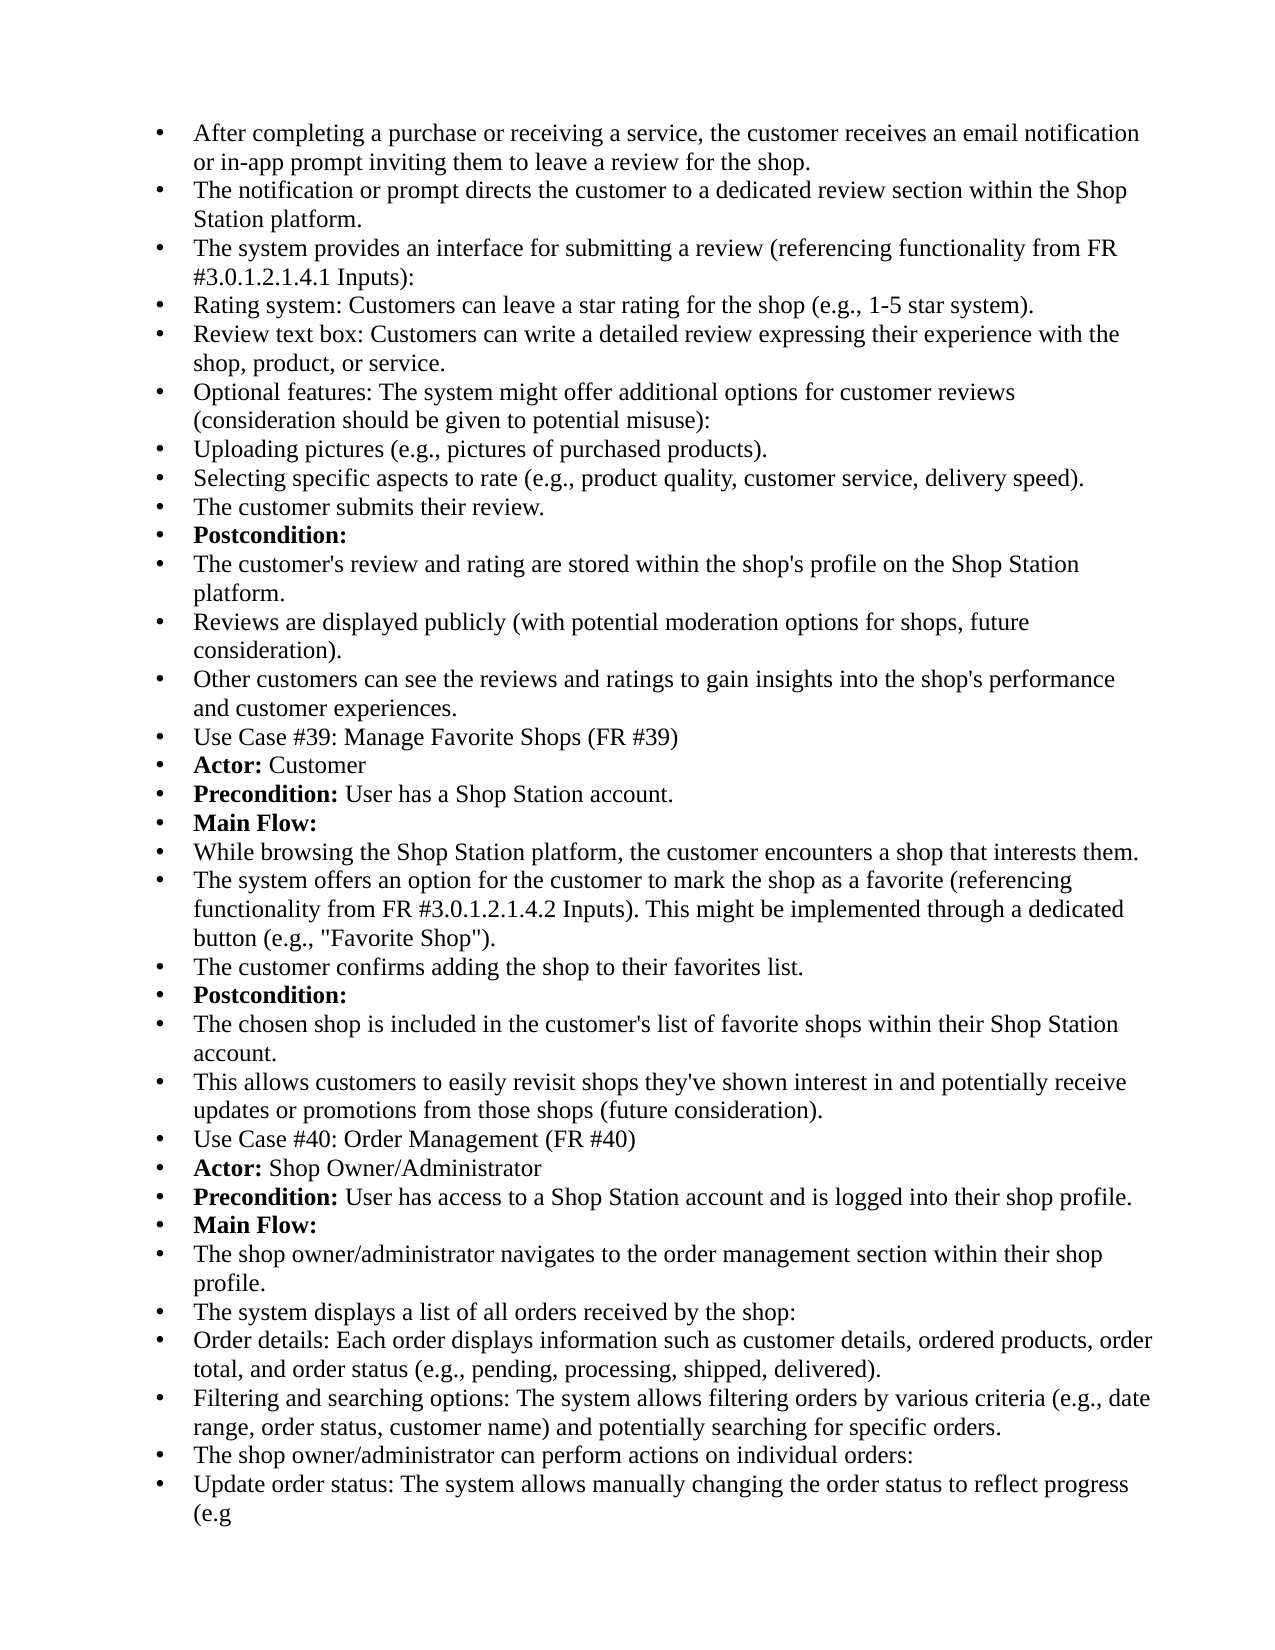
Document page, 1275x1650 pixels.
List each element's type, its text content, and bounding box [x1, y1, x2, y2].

list The system offers an option for the customer to mark the shop as a favorite (referencing functionality from FR #3.0.1.2.1.4.2 Inputs). This might be implemented through a dedicated button (e.g., "Favorite Shop"). [156, 866, 1157, 952]
list Review text box: Customers can write a detailed review expressing their experience with the shop, product, or service. [156, 319, 1157, 377]
list The system provides an interface for submitting a review (referencing functionality from FR #3.0.1.2.1.4.1 Inputs): [156, 233, 1157, 291]
list Main Flow: [156, 1211, 1157, 1239]
list The shop owner/administrator can perform actions on individual orders: [156, 1441, 1157, 1469]
list After completing a purchase or receiving a service, the customer receives an email notification or in-app prompt inviting them to leave a review for the shop. [156, 118, 1157, 176]
list While browsing the Shop Station platform, the customer encounters a shop that interests them. [156, 837, 1157, 866]
list Rating system: Customers can leave a star rating for the shop (e.g., 1-5 star system). [156, 291, 1157, 319]
list Precondition: User has a Shop Station account. [156, 779, 1157, 808]
list Order details: Each order displays information such as customer details, ordered products, order total, and order status (e.g., pending, processing, shipped, delivered). [156, 1326, 1157, 1383]
list Main Flow: [156, 808, 1157, 837]
list Actor: Customer [156, 751, 1157, 779]
list The system displays a list of all orders received by the shop: [156, 1297, 1157, 1326]
list The customer submits their review. [156, 492, 1157, 521]
list Postcondition: [156, 981, 1157, 1009]
list Optional features: The system might offer additional options for customer reviews (consideration should be given to potential misuse): [156, 377, 1157, 434]
list Selecting specific aspects to rate (e.g., product quality, customer service, delivery speed). [156, 463, 1157, 492]
list The shop owner/administrator navigates to the order management section within their shop profile. [156, 1239, 1157, 1297]
list Use Case #40: Order Management (FR #40) [156, 1124, 1157, 1153]
list This allows customers to easily revisit shops they've shown interest in and potentially receive updates or promotions from those shops (future consideration). [156, 1067, 1157, 1124]
list The chosen shop is included in the customer's list of favorite shops within their Shop Station account. [156, 1009, 1157, 1067]
list Uploading pictures (e.g., pictures of purchased products). [156, 434, 1157, 463]
list The customer confirms adding the shop to their favorites list. [156, 952, 1157, 981]
list Reviews are displayed publicly (with potential moderation options for shops, future consideration). [156, 607, 1157, 664]
list Update order status: The system allows manually changing the order status to reflect progress (e.g [156, 1469, 1157, 1527]
list Precondition: User has access to a Shop Station account and is logged into their shop profile. [156, 1182, 1157, 1211]
list Other customers can see the reviews and ratings to gain insights into the shop's performance and customer experiences. [156, 664, 1157, 722]
list Actor: Shop Owner/Administrator [156, 1153, 1157, 1182]
list Postcondition: [156, 521, 1157, 549]
list The customer's review and rating are stored within the shop's profile on the Shop Station platform. [156, 549, 1157, 607]
list Use Case #39: Manage Favorite Shops (FR #39) [156, 722, 1157, 751]
list Filtering and searching options: The system allows filtering orders by various criteria (e.g., date range, order status, customer name) and potentially searching for specific orders. [156, 1383, 1157, 1441]
list The notification or prompt directs the customer to a dedicated review section within the Shop Station platform. [156, 176, 1157, 233]
